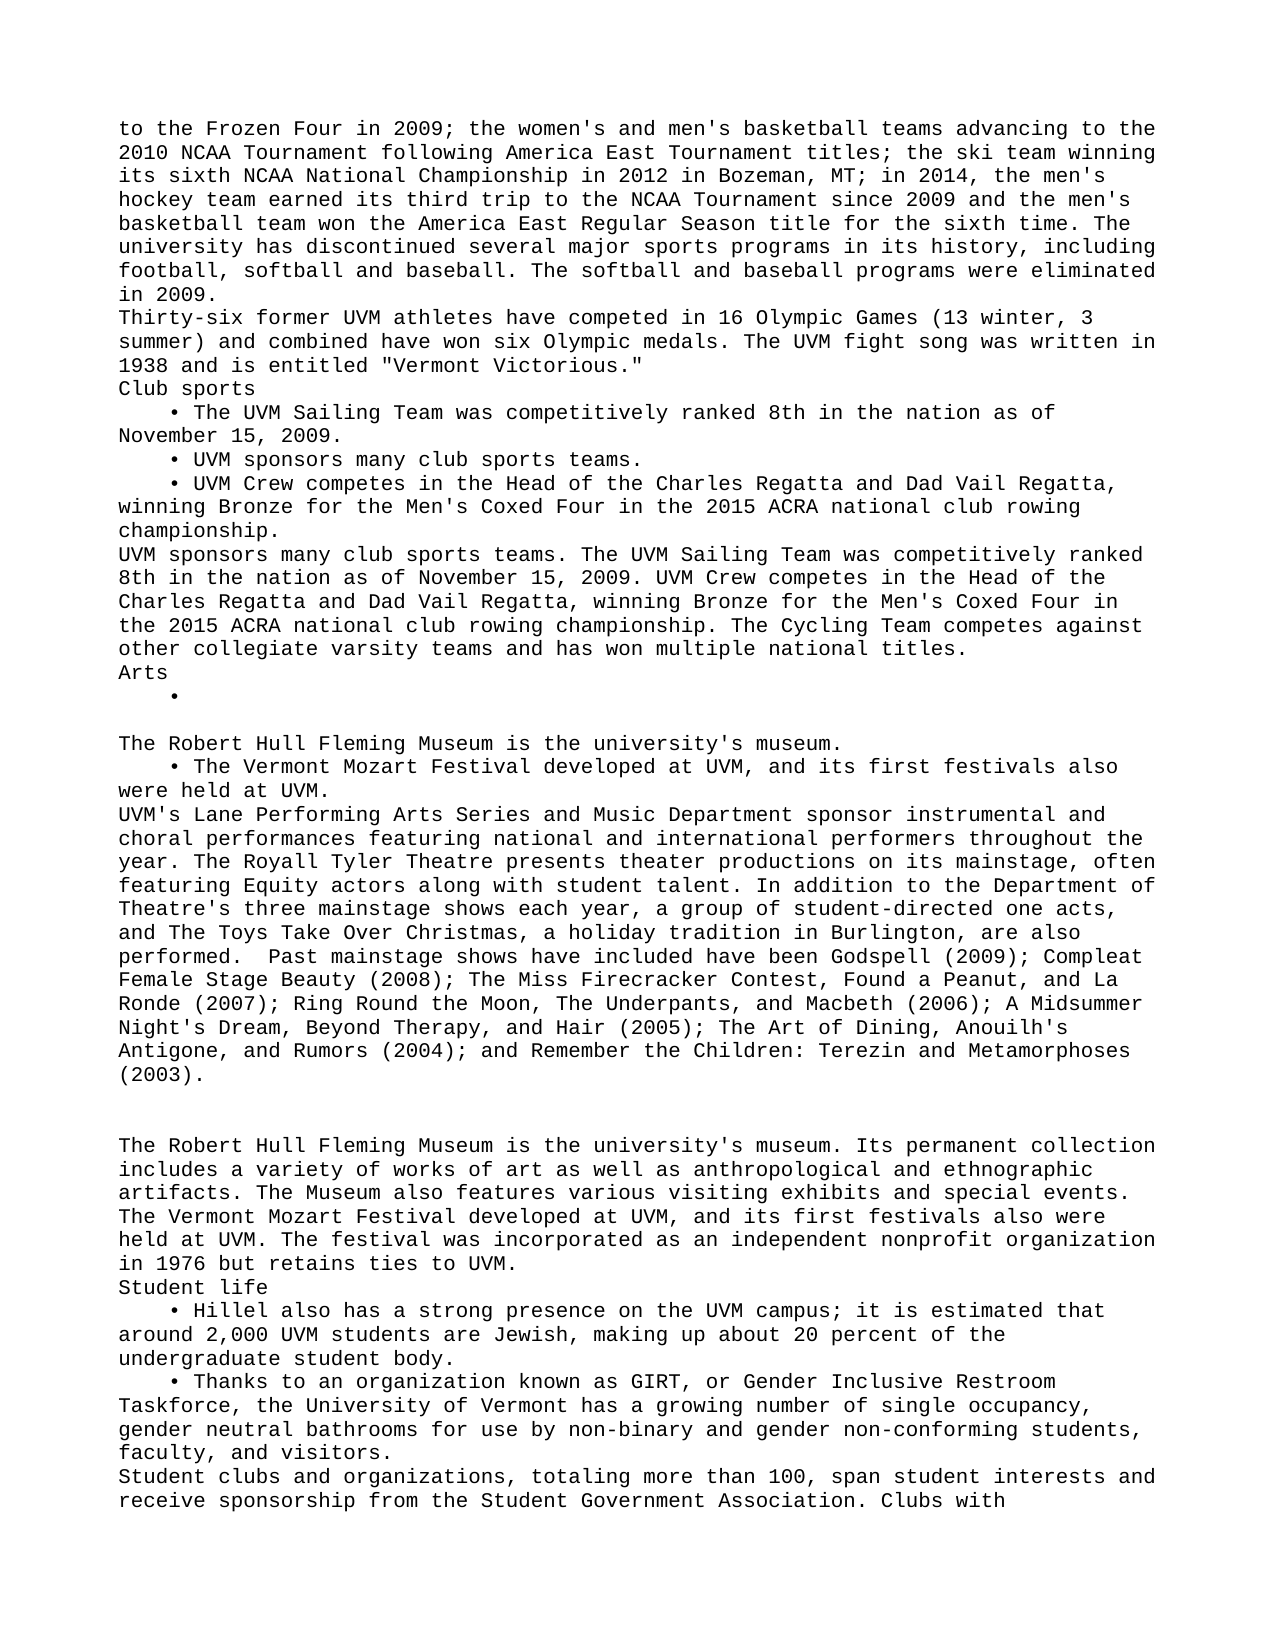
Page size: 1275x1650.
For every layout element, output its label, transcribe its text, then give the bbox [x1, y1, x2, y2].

text UVM sponsors many club sports teams. The UVM Sailing Team was competitively ranked 8th in the nation as of November 15, 2009. UVM Crew competes in the Head of the Charles Regatta and Dad Vail Regatta, winning Bronze for the Men's Coxed Four in the 2015 ACRA national club rowing championship. The Cycling Team competes against other collegiate varsity teams and has won multiple national titles. [118, 544, 1157, 662]
text Student clubs and organizations, totaling more than 100, span student interests and receive sponsorship from the Student Government Association. Clubs with [118, 1466, 1157, 1513]
text to the Frozen Four in 2009; the women's and men's basketball teams advancing to the 2010 NCAA Tournament following America East Tournament titles; the ski team winning its sixth NCAA National Championship in 2012 in Bozeman, MT; in 2014, the men's hockey team earned its third trip to the NCAA Tournament since 2009 and the men's basketball team won the America East Regular Season title for the sixth time. The university has discontinued several major sports programs in its history, including football, softball and baseball. The softball and baseball programs were eliminated in 2009. [118, 118, 1157, 307]
text • The Vermont Mozart Festival developed at UVM, and its first festivals also were held at UVM. [118, 757, 1157, 804]
text The Robert Hull Fleming Museum is the university's museum. [118, 733, 1157, 757]
text The Vermont Mozart Festival developed at UVM, and its first festivals also were held at UVM. The festival was incorporated as an independent nonprofit organization in 1976 but retains ties to UVM. [118, 1206, 1157, 1277]
text • Hillel also has a strong presence on the UVM campus; it is estimated that around 2,000 UVM students are Jewish, making up about 20 percent of the undergraduate student body. [118, 1300, 1157, 1371]
text The Robert Hull Fleming Museum is the university's museum. Its permanent collection includes a variety of works of art as well as anthropological and ethnographic artifacts. The Museum also features various visiting exhibits and special events. [118, 1135, 1157, 1206]
text • The UVM Sailing Team was competitively ranked 8th in the nation as of November 15, 2009. [118, 402, 1157, 449]
text UVM's Lane Performing Arts Series and Music Department sponsor instrumental and choral performances featuring national and international performers throughout the year. The Royall Tyler Theatre presents theater productions on its mainstage, often featuring Equity actors along with student talent. In addition to the Department of Theatre's three mainstage shows each year, a group of student-directed one acts, and The Toys Take Over Christmas, a holiday tradition in Burlington, are also performed. Past mainstage shows have included have been Godspell (2009); Compleat Female Stage Beauty (2008); The Miss Firecracker Contest, Found a Peanut, and La Ronde (2007); Ring Round the Moon, The Underpants, and Macbeth (2006); A Midsummer Night's Dream, Beyond Therapy, and Hair (2005); The Art of Dining, Anouilh's Antigone, and Rumors (2004); and Remember the Children: Terezin and Metamorphoses (2003). [118, 804, 1157, 1088]
text Arts [118, 662, 1157, 686]
text Student life [118, 1277, 1157, 1300]
text • [118, 686, 1157, 709]
text • UVM Crew competes in the Head of the Charles Regatta and Dad Vail Regatta, winning Bronze for the Men's Coxed Four in the 2015 ACRA national club rowing championship. [118, 473, 1157, 544]
text • Thanks to an organization known as GIRT, or Gender Inclusive Restroom Taskforce, the University of Vermont has a growing number of single occupancy, gender neutral bathrooms for use by non-binary and gender non-conforming students, faculty, and visitors. [118, 1371, 1157, 1466]
text Thirty-six former UVM athletes have competed in 16 Olympic Games (13 winter, 3 summer) and combined have won six Olympic medals. The UVM fight song was written in 1938 and is entitled "Vermont Victorious." [118, 307, 1157, 378]
text Club sports [118, 378, 1157, 402]
text • UVM sponsors many club sports teams. [118, 449, 1157, 473]
